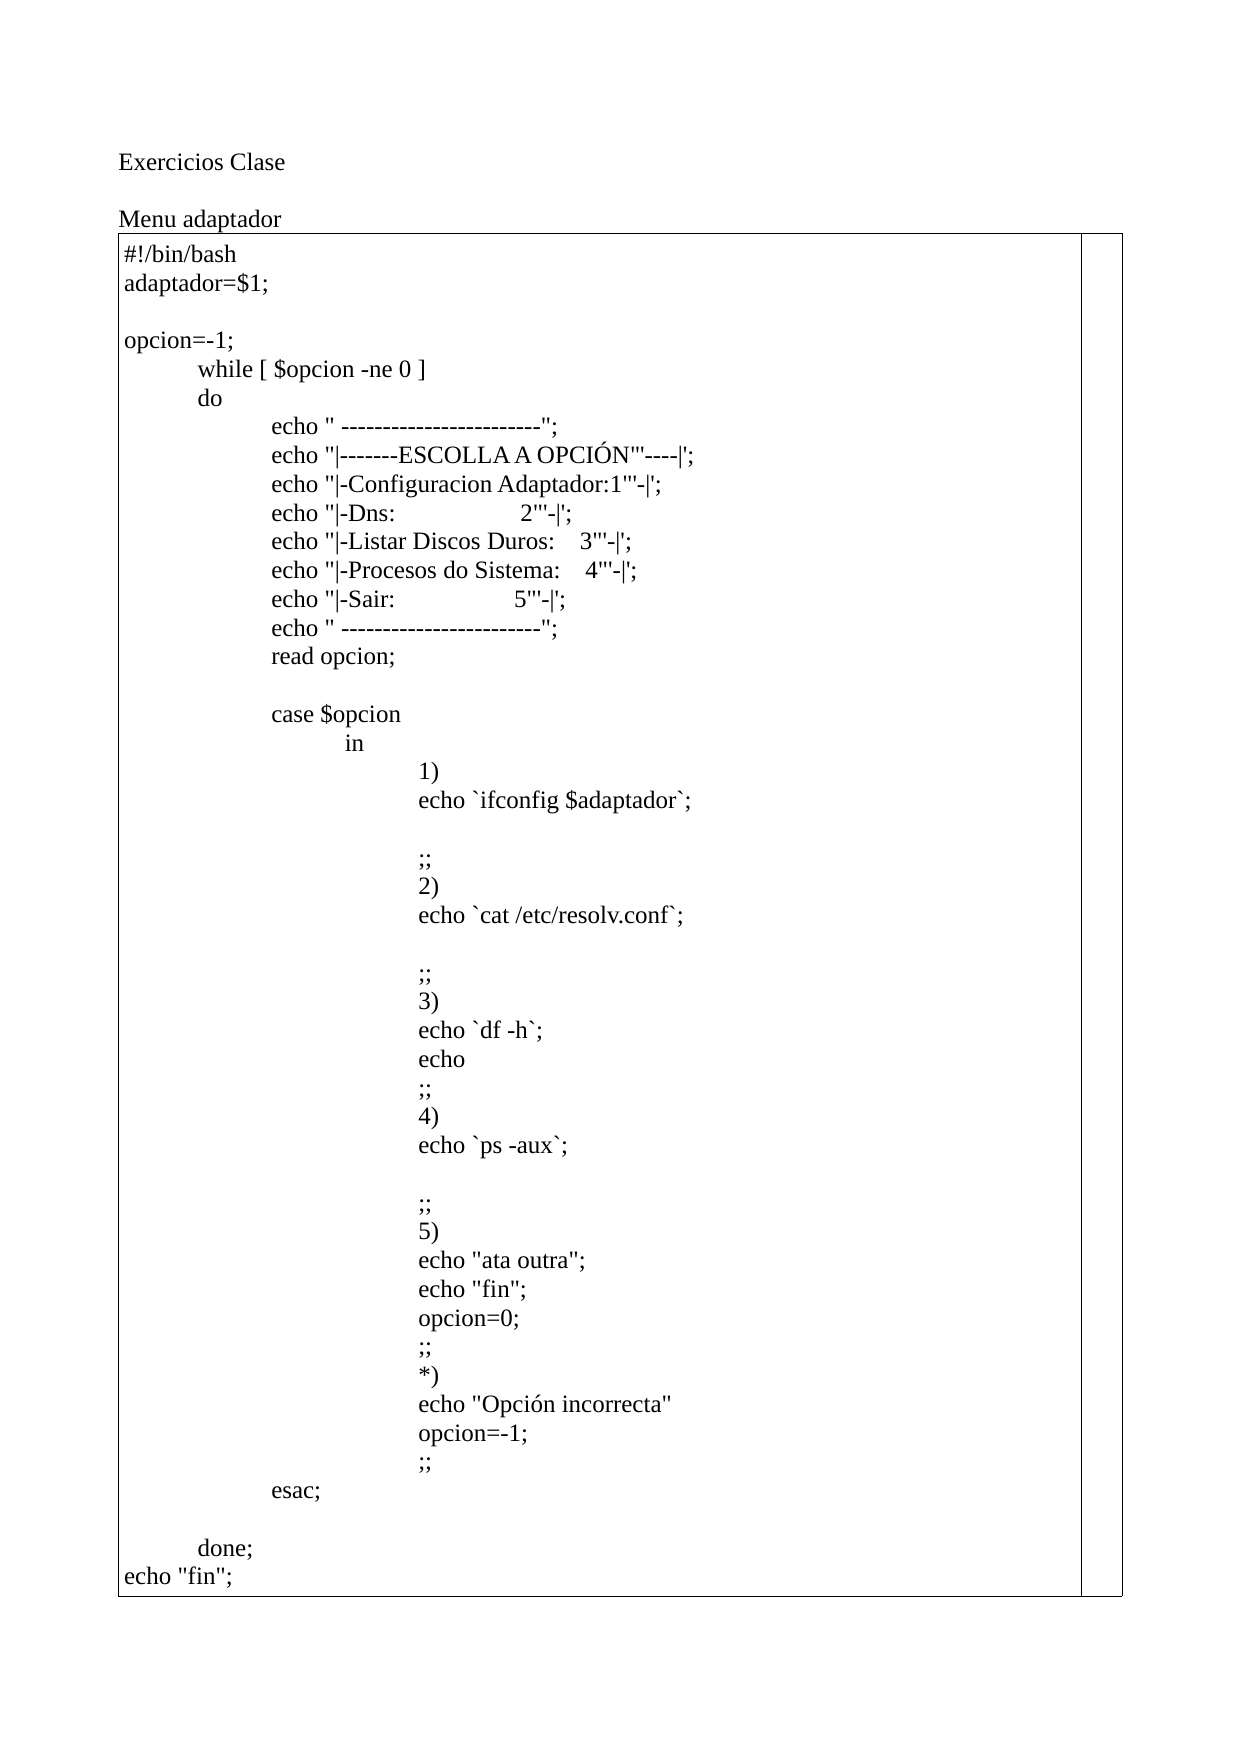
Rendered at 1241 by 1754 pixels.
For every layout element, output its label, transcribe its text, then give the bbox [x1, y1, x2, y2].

text Menu adaptador [118, 204, 1122, 233]
table_header #!/bin/bash adaptador=$1; opcion=-1; while [ $opcion -ne 0 ] do echo " ------------------------"; echo "|-------ESCOLLA A OPCIÓN"'----|'; echo "|-Configuracion Adaptador:1"'-|'; echo "|-Dns: 2"'-|'; echo "|-Listar Discos Duros: 3"'-|'; echo "|-Procesos do Sistema: 4"'-|'; echo "|-Sair: 5"'-|'; echo " ------------------------"; read opcion; case $opcion in 1) echo `ifconfig $adaptador`; ;; 2) echo `cat /etc/resolv.conf`; ;; 3) echo `df -h`; echo ;; 4) echo `ps -aux`; ;; 5) echo "ata outra"; echo "fin"; opcion=0; ;; *) echo "Opción incorrecta" opcion=-1; ;; esac; done; echo "fin"; [119, 234, 1081, 1596]
text Exercicios Clase [118, 147, 1122, 176]
table_header [1082, 234, 1122, 1596]
